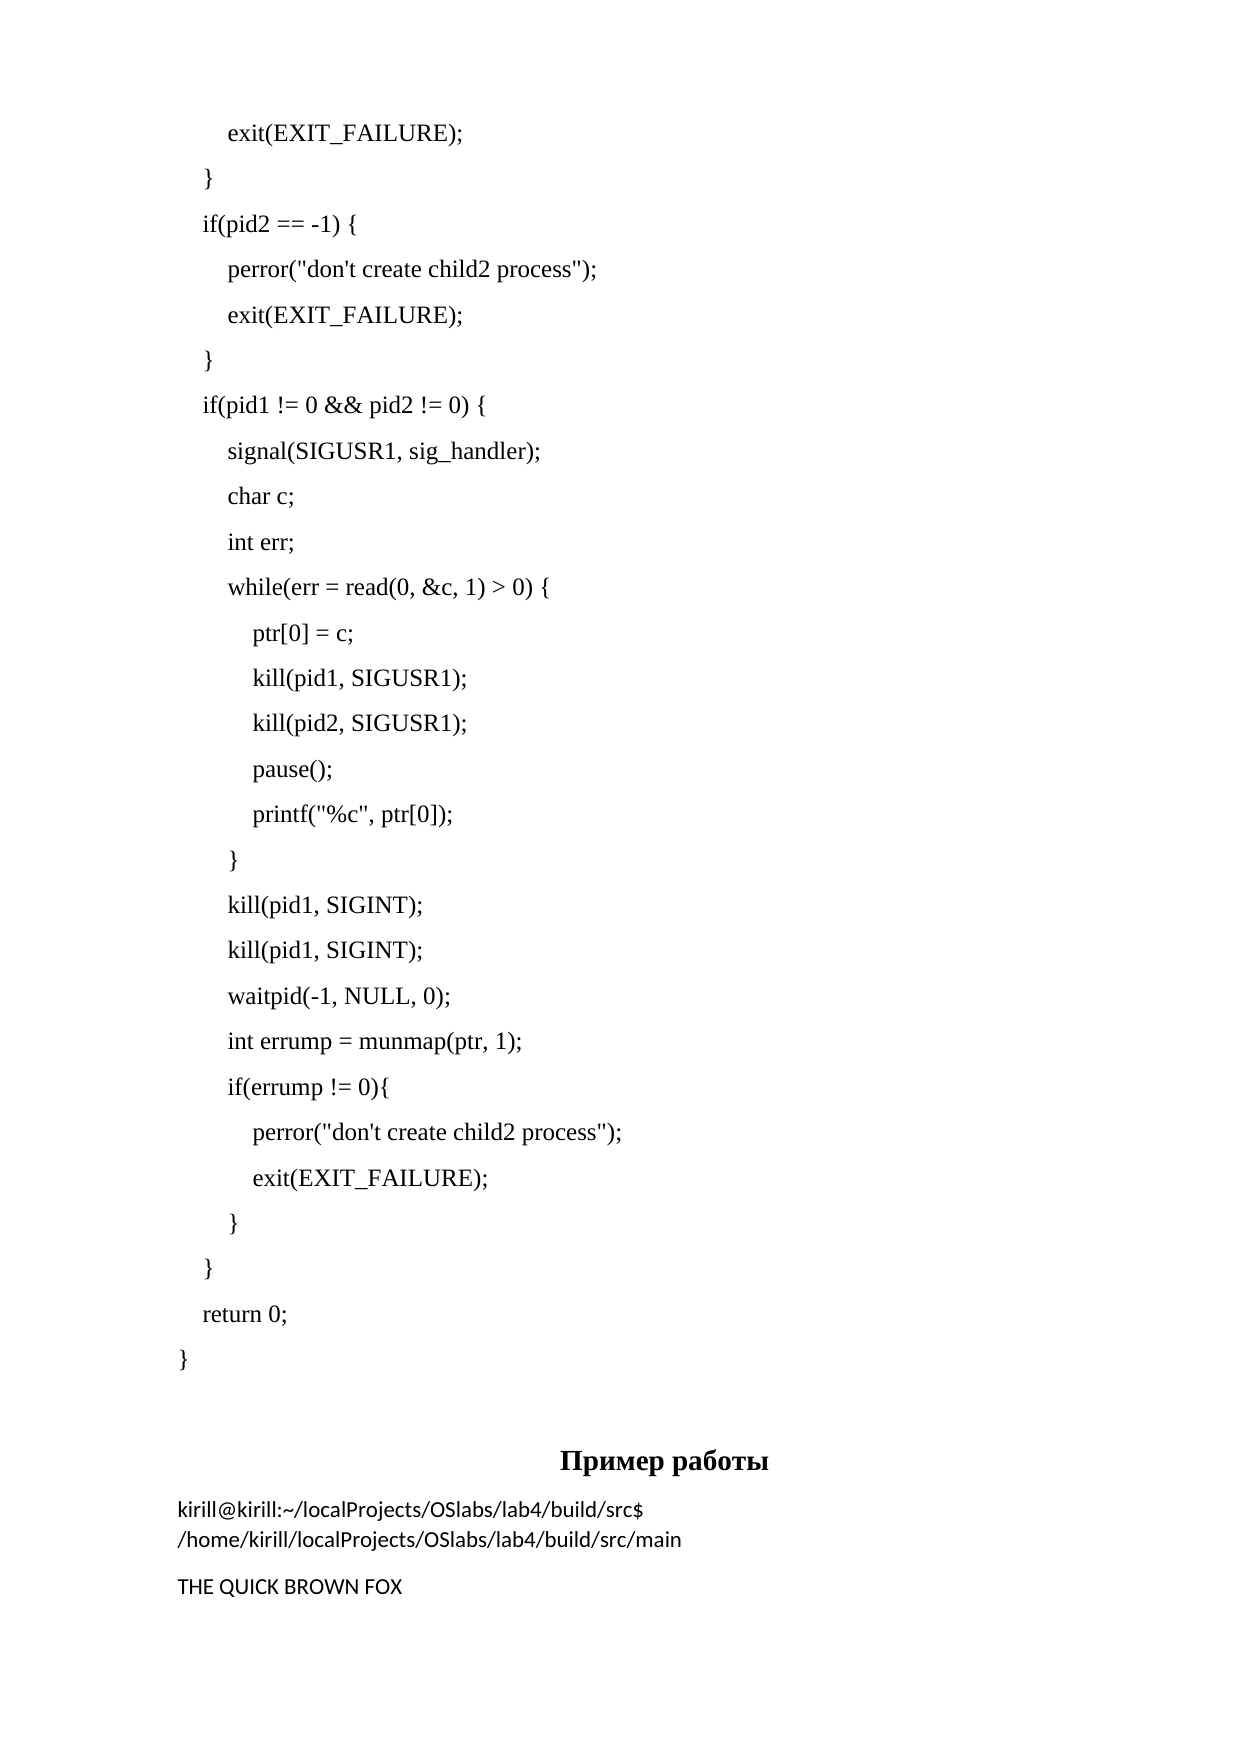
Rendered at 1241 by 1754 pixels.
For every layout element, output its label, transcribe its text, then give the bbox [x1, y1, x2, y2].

text exit(EXIT_FAILURE); [177, 300, 1152, 328]
text } [177, 1208, 1152, 1237]
text perror("don't create child2 process"); [177, 1117, 1152, 1146]
text if(errump != 0){ [177, 1072, 1152, 1101]
text int errump = munmap(ptr, 1); [177, 1026, 1152, 1055]
text kill(pid1, SIGINT); [177, 936, 1152, 964]
text } [177, 1344, 1152, 1373]
text Пример работы [177, 1443, 1152, 1476]
text if(pid2 == -1) { [177, 209, 1152, 238]
text waitpid(-1, NULL, 0); [177, 981, 1152, 1010]
text char c; [177, 481, 1152, 510]
text signal(SIGUSR1, sig_handler); [177, 436, 1152, 465]
text kill(pid1, SIGINT); [177, 890, 1152, 919]
text printf("%c", ptr[0]); [177, 799, 1152, 828]
text while(err = read(0, &c, 1) > 0) { [177, 572, 1152, 601]
text kill(pid1, SIGUSR1); [177, 663, 1152, 692]
text } [177, 345, 1152, 374]
text return 0; [177, 1299, 1152, 1328]
text kill(pid2, SIGUSR1); [177, 708, 1152, 737]
text } [177, 163, 1152, 192]
text int err; [177, 527, 1152, 556]
text } [177, 1253, 1152, 1282]
text THE QUICK BROWN FOX [177, 1572, 1152, 1601]
text exit(EXIT_FAILURE); [177, 118, 1152, 147]
text ptr[0] = c; [177, 618, 1152, 646]
text perror("don't create child2 process"); [177, 254, 1152, 283]
text } [177, 845, 1152, 873]
text exit(EXIT_FAILURE); [177, 1163, 1152, 1191]
text if(pid1 != 0 && pid2 != 0) { [177, 391, 1152, 419]
text pause(); [177, 754, 1152, 783]
text kirill@kirill:~/localProjects/OSlabs/lab4/build/src$ /home/kirill/localProjects/OSlabs/lab4/build/src/main [177, 1495, 1152, 1554]
